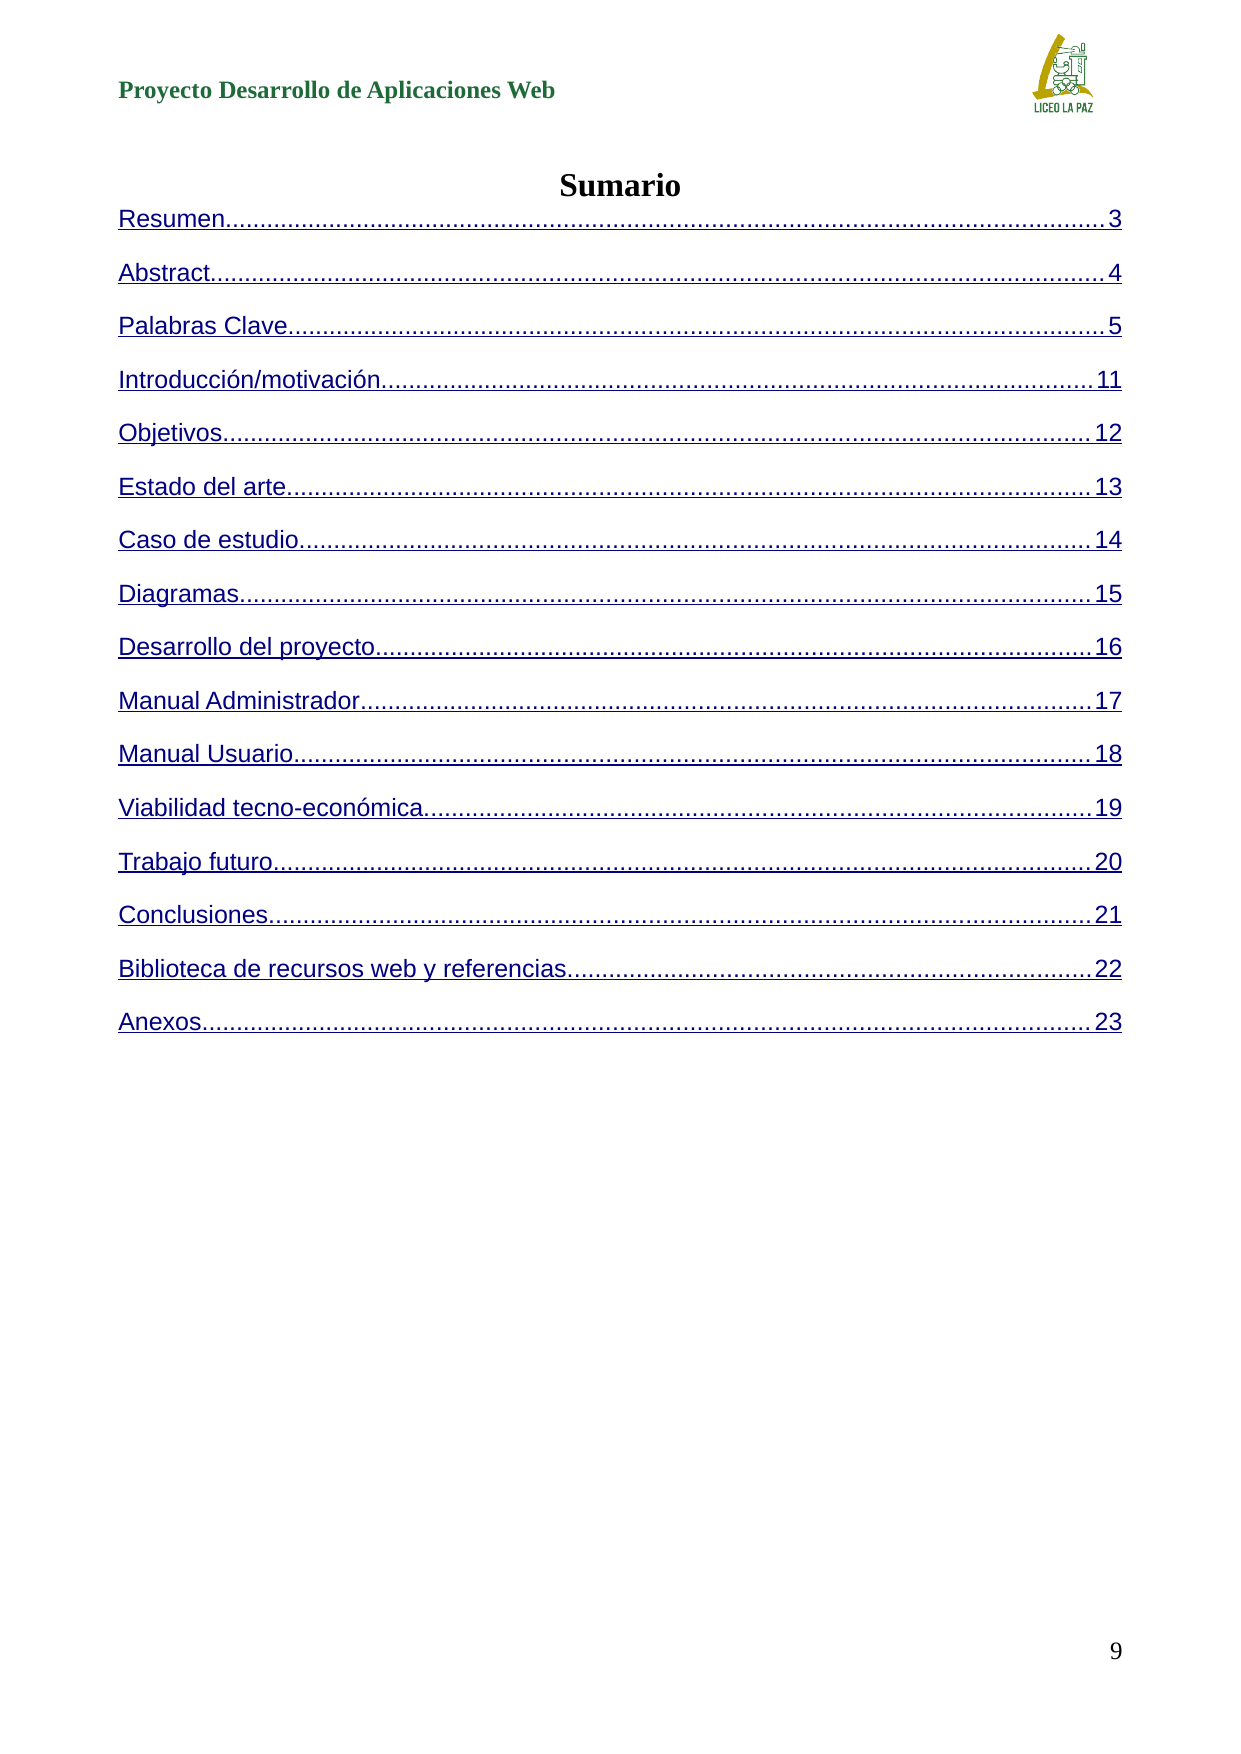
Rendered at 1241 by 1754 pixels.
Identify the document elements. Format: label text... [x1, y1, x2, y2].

text Manual Usuario 18 [118, 739, 1122, 764]
text Desarrollo del proyecto 16 [118, 632, 1122, 657]
text Trabajo futuro. 20 [118, 847, 1122, 871]
text Estado del arte. 13 [118, 472, 1122, 497]
text Palabras Clave 5 [118, 311, 1122, 336]
subtitle Sumario [118, 166, 1122, 204]
text Conclusiones. 21 [118, 900, 1122, 925]
text Caso de estudio. 14 [118, 525, 1122, 550]
text Biblioteca de recursos web y referencias. 22 [118, 954, 1122, 979]
text Anexos. 23 [118, 1007, 1122, 1032]
text Introducción/motivación. 11 [118, 365, 1122, 390]
text Manual Administrador 17 [118, 686, 1122, 711]
text Resumen 3 [118, 204, 1122, 229]
text Viabilidad tecno-económica. 19 [118, 793, 1122, 818]
text Diagramas. 15 [118, 579, 1122, 604]
text Abstract 4 [118, 258, 1122, 283]
text Objetivos. 12 [118, 418, 1122, 443]
